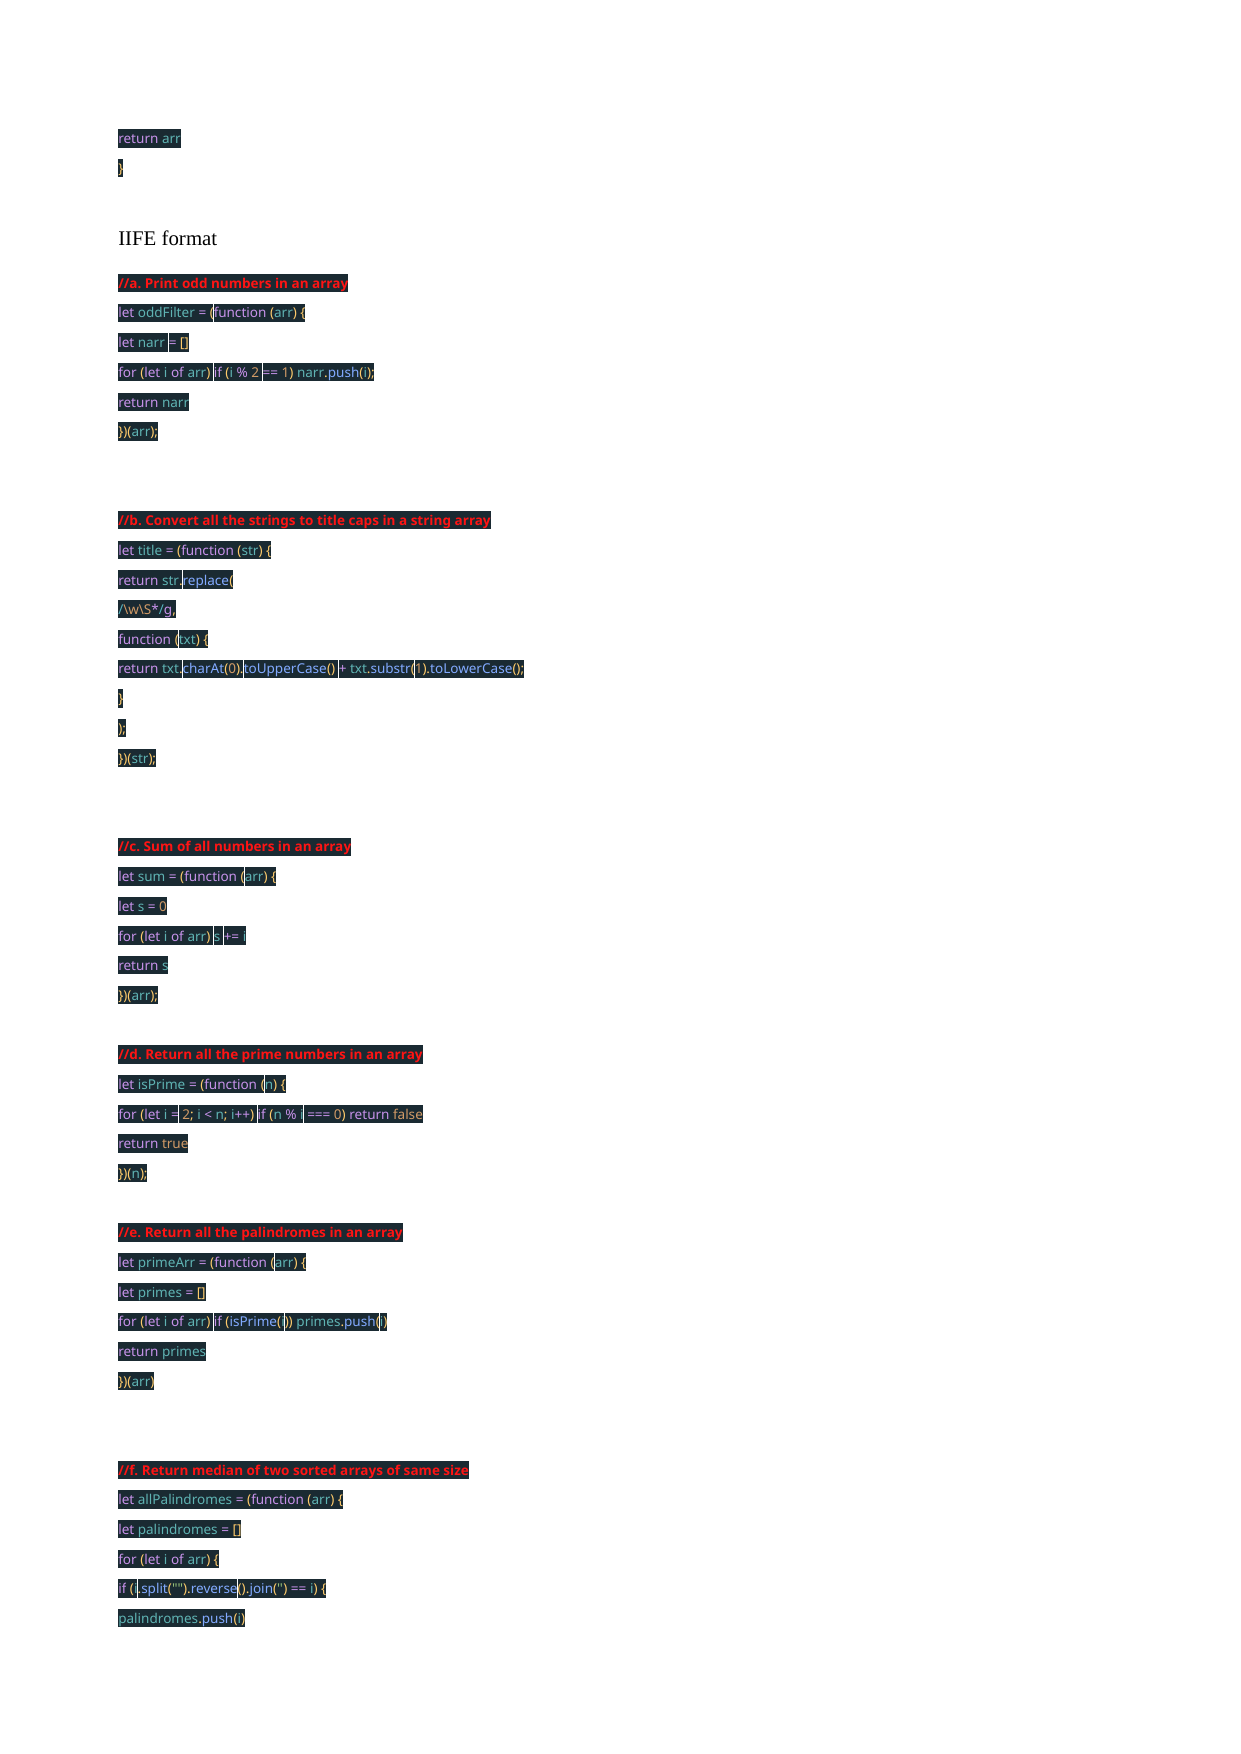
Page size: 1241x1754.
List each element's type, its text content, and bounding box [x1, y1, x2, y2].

text //c. Sum of all numbers in an array [118, 826, 1122, 856]
text return primes [118, 1331, 1122, 1361]
text return str.replace( [118, 559, 1122, 589]
text for (let i = 2; i < n; i++) if (n % i === 0) return false [118, 1093, 1122, 1123]
text let s = 0 [118, 886, 1122, 915]
text for (let i of arr) if (i % 2 == 1) narr.push(i); [118, 352, 1122, 381]
text let narr = [] [118, 322, 1122, 352]
text /\w\S*/g, [118, 589, 1122, 618]
text } [118, 148, 1122, 177]
text for (let i of arr) s += i [118, 915, 1122, 945]
text //b. Convert all the strings to title caps in a string array [118, 500, 1122, 529]
text return narr [118, 381, 1122, 411]
text function (txt) { [118, 618, 1122, 648]
text IIFE format [118, 226, 1122, 250]
text palindromes.push(i) [118, 1598, 1122, 1627]
text for (let i of arr) { [118, 1538, 1122, 1568]
text let title = (function (str) { [118, 529, 1122, 559]
text //e. Return all the palindromes in an array [118, 1212, 1122, 1242]
text })(arr) [118, 1361, 1122, 1390]
text return s [118, 945, 1122, 974]
text })(n); [118, 1153, 1122, 1182]
text for (let i of arr) if (isPrime(i)) primes.push(i) [118, 1301, 1122, 1331]
text let isPrime = (function (n) { [118, 1064, 1122, 1093]
text //a. Print odd numbers in an array [118, 274, 1122, 292]
text ); [118, 708, 1122, 737]
text })(arr); [118, 974, 1122, 1004]
text let sum = (function (arr) { [118, 856, 1122, 886]
text return txt.charAt(0).toUpperCase() + txt.substr(1).toLowerCase(); [118, 648, 1122, 678]
text return arr [118, 118, 1122, 148]
text return true [118, 1123, 1122, 1153]
text let allPalindromes = (function (arr) { [118, 1479, 1122, 1509]
text //f. Return median of two sorted arrays of same size [118, 1449, 1122, 1479]
text let oddFilter = (function (arr) { [118, 292, 1122, 322]
text let primes = [] [118, 1271, 1122, 1301]
text })(arr); [118, 411, 1122, 441]
text } [118, 678, 1122, 708]
text })(str); [118, 737, 1122, 767]
text let primeArr = (function (arr) { [118, 1242, 1122, 1271]
text let palindromes = [] [118, 1509, 1122, 1538]
text //d. Return all the prime numbers in an array [118, 1034, 1122, 1064]
text if (i.split("").reverse().join('') == i) { [118, 1568, 1122, 1598]
